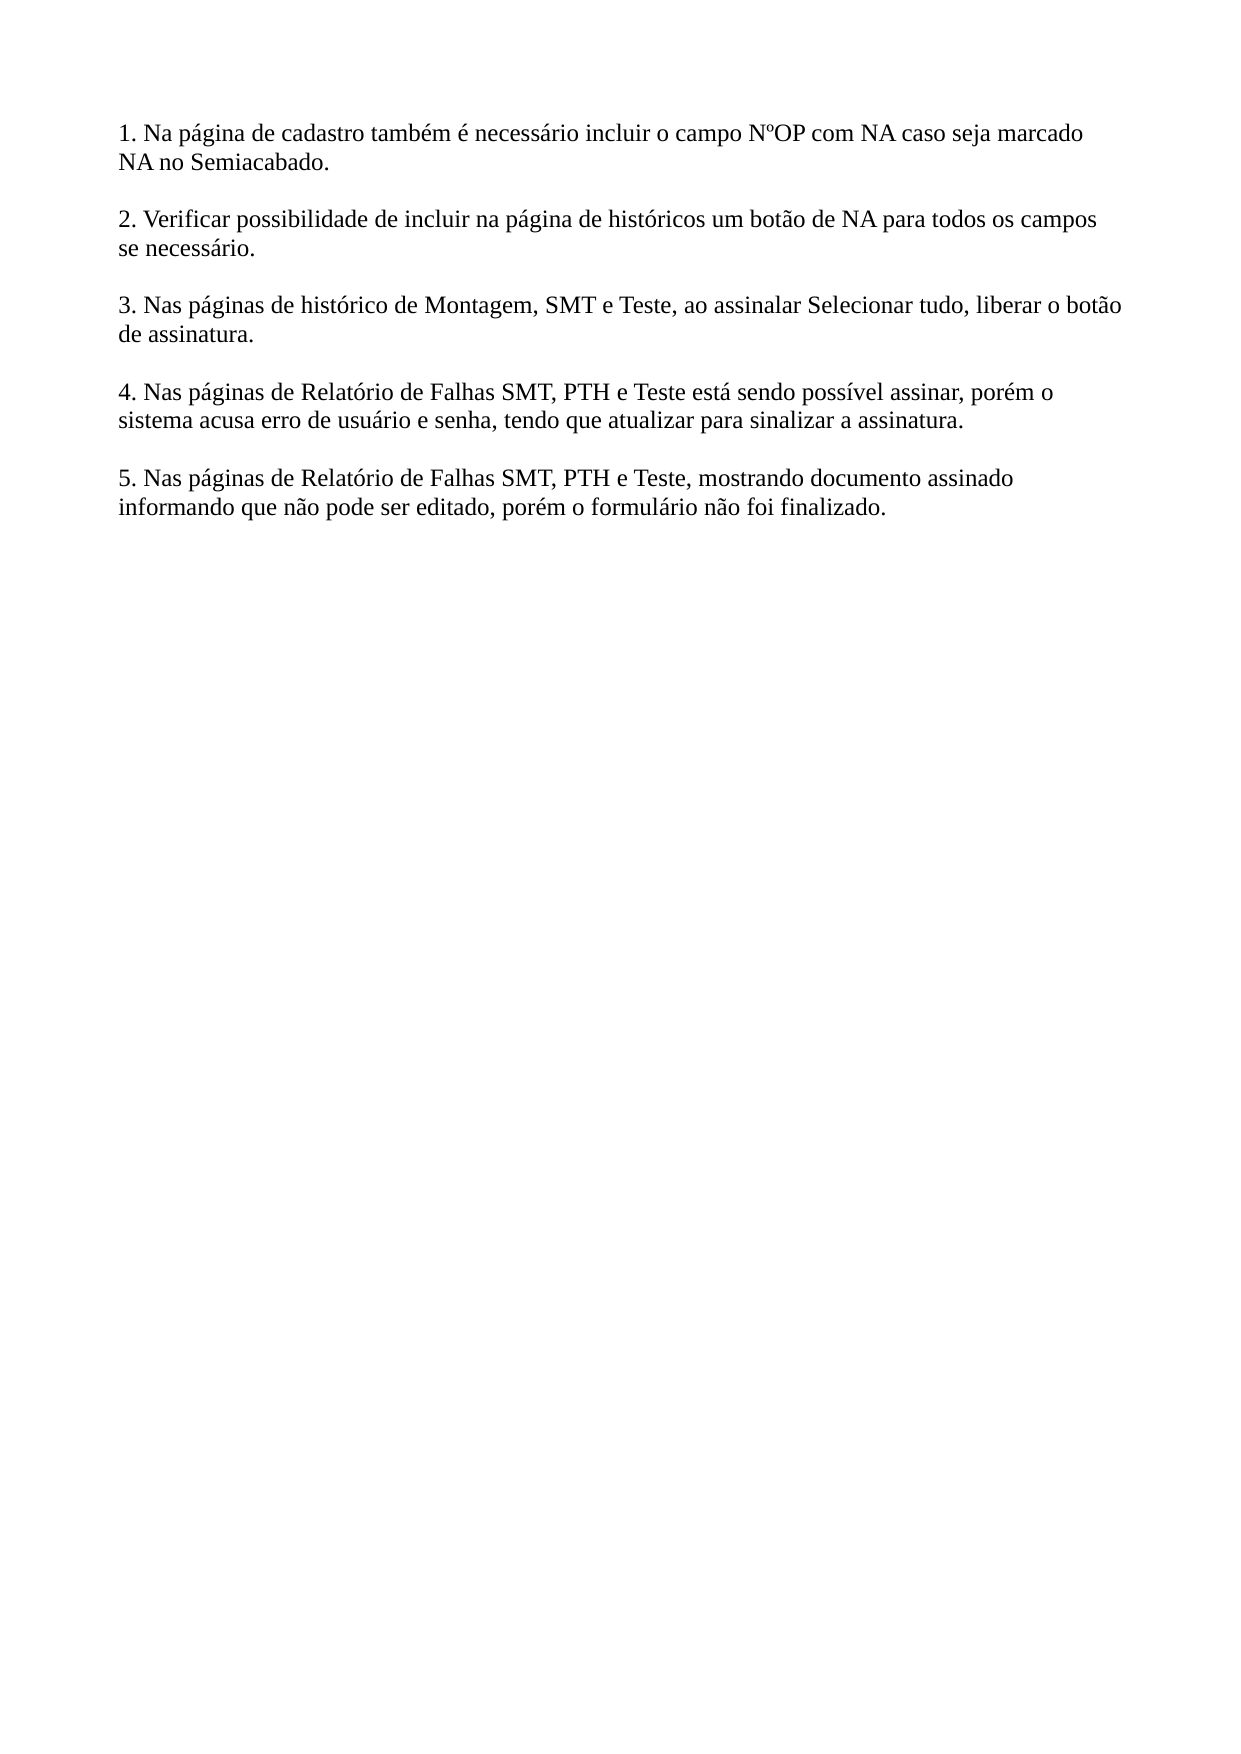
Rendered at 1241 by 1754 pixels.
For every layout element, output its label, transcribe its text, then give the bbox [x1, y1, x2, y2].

text 1. Na página de cadastro também é necessário incluir o campo NºOP com NA caso seja marcado NA no Semiacabado. [118, 118, 1122, 176]
text 4. Nas páginas de Relatório de Falhas SMT, PTH e Teste está sendo possível assinar, porém o sistema acusa erro de usuário e senha, tendo que atualizar para sinalizar a assinatura. [118, 377, 1122, 434]
text 3. Nas páginas de histórico de Montagem, SMT e Teste, ao assinalar Selecionar tudo, liberar o botão de assinatura. [118, 291, 1122, 348]
text 5. Nas páginas de Relatório de Falhas SMT, PTH e Teste, mostrando documento assinado informando que não pode ser editado, porém o formulário não foi finalizado. [118, 463, 1122, 521]
text 2. Verificar possibilidade de incluir na página de históricos um botão de NA para todos os campos se necessário. [118, 204, 1122, 262]
